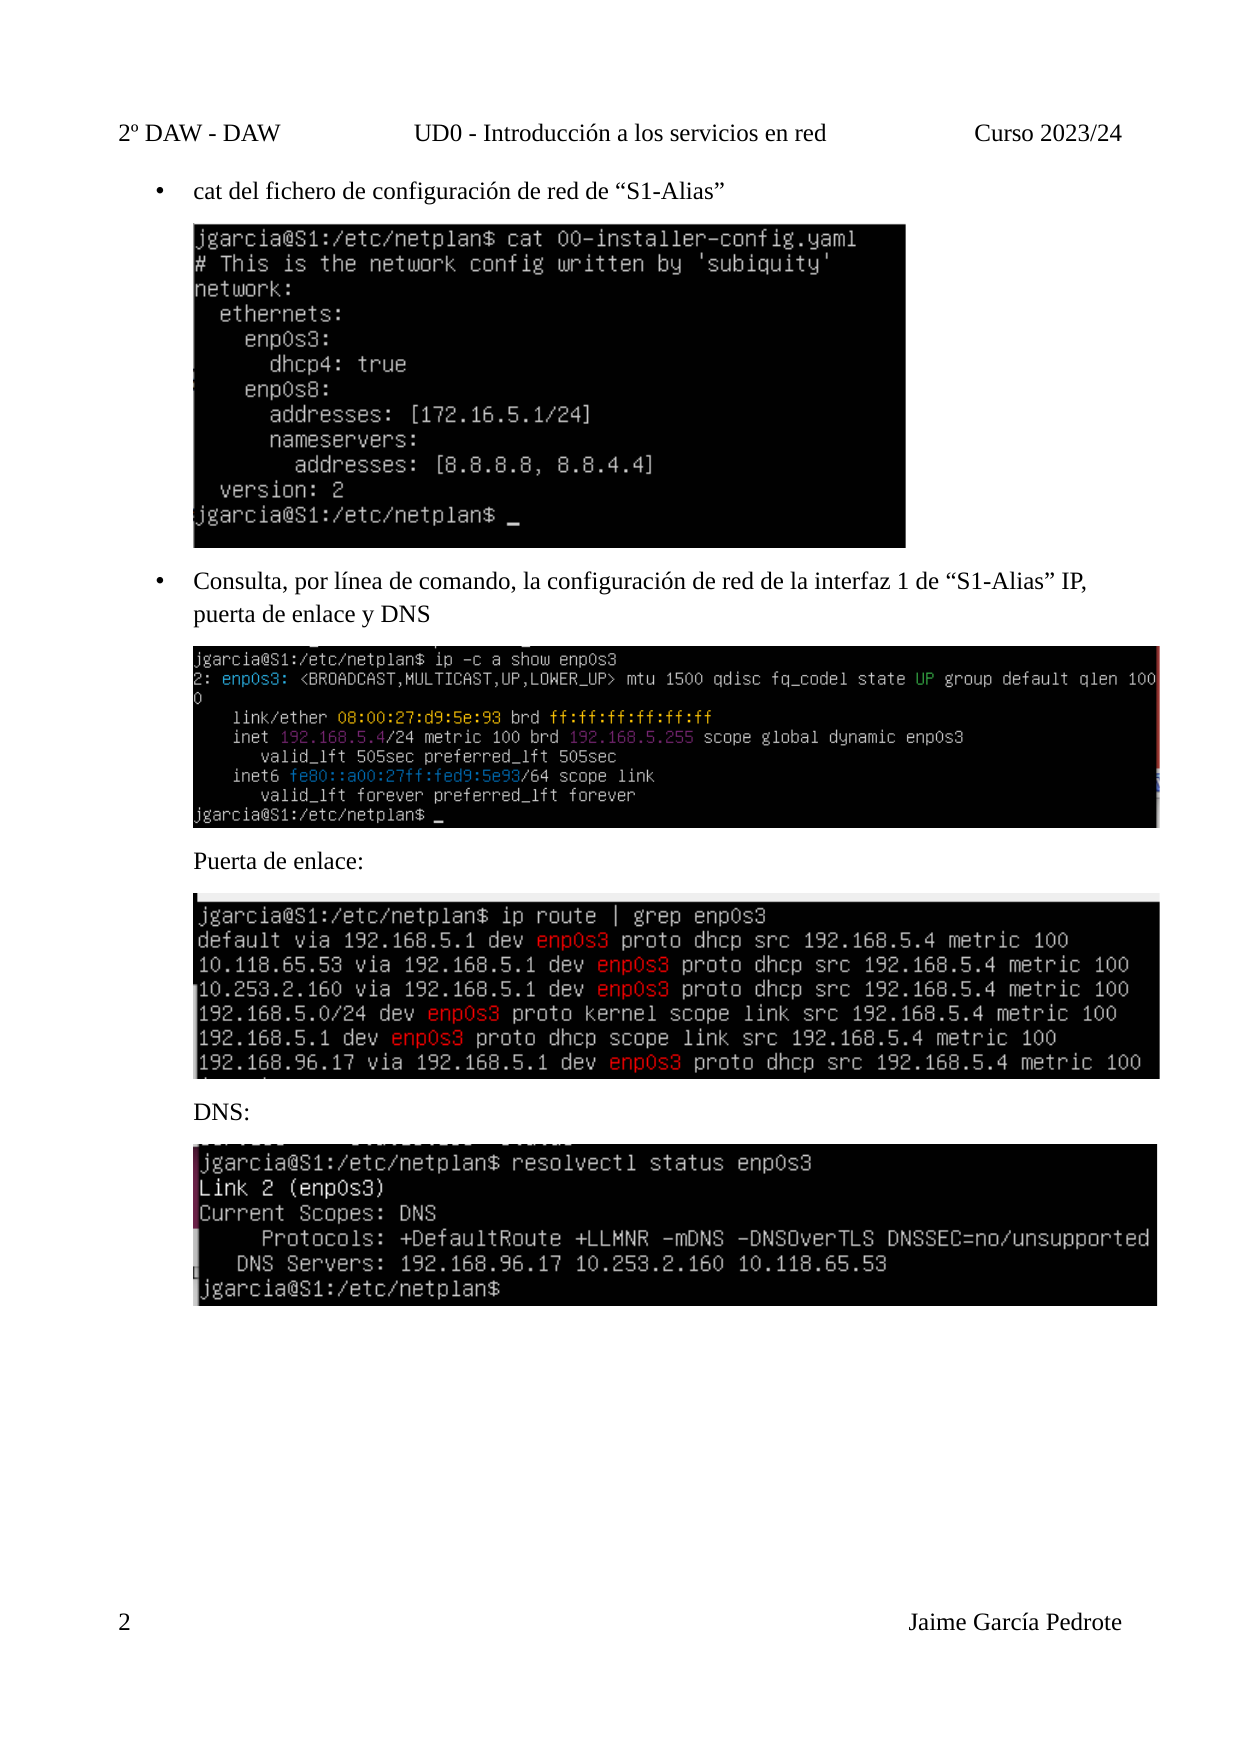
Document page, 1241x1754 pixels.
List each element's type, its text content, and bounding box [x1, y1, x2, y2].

picture [193, 893, 1160, 1079]
picture [193, 646, 1160, 828]
picture [193, 1144, 1158, 1306]
list DNS: [156, 1097, 1122, 1126]
picture [193, 223, 906, 548]
list Puerta de enlace: [156, 846, 1122, 875]
list cat del fichero de configuración de red de “S1-Alias” [156, 176, 1122, 205]
list Consulta, por línea de comando, la configuración de red de la interfaz 1 de “S1-Alias” IP, puerta de enlace y DNS [156, 566, 1122, 628]
